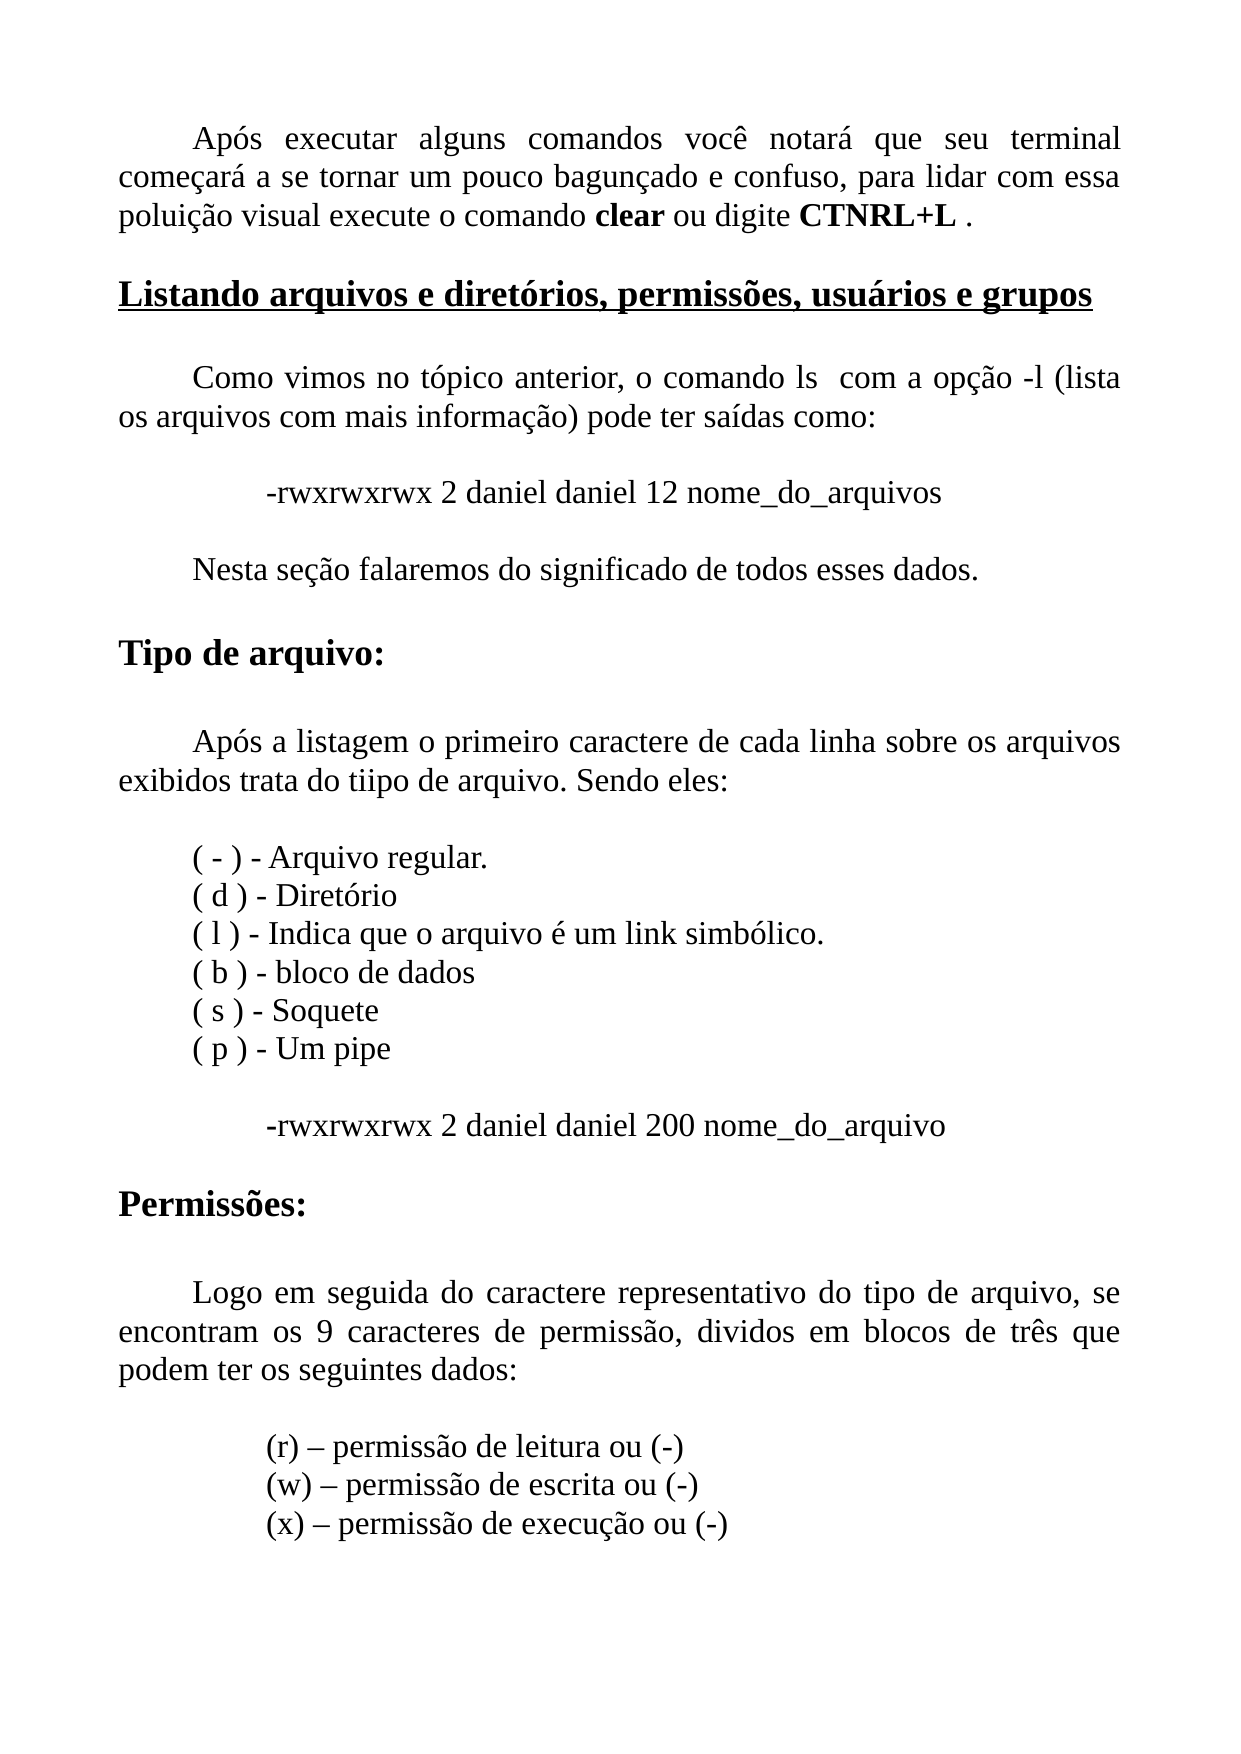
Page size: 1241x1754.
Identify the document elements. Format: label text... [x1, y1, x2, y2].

text Listando arquivos e diretórios, permissões, usuários e grupos [118, 271, 1122, 314]
text Tipo de arquivo: [118, 631, 1122, 674]
text Nesta seção falaremos do significado de todos esses dados. [118, 549, 1122, 588]
text Após executar alguns comandos você notará que seu terminal começará a se tornar um pouco bagunçado e confuso, para lidar com essa poluição visual execute o comando clear ou digite CTNRL+L . [118, 118, 1122, 233]
text ( d ) - Diretório [118, 875, 1122, 913]
text (w) – permissão de escrita ou (-) [118, 1464, 1122, 1503]
text Como vimos no tópico anterior, o comando ls com a opção -l (lista os arquivos com mais informação) pode ter saídas como: [118, 358, 1122, 434]
text Após a listagem o primeiro caractere de cada linha sobre os arquivos exibidos trata do tiipo de arquivo. Sendo eles: [118, 717, 1122, 798]
text Permissões: [118, 1182, 1122, 1225]
text ( b ) - bloco de dados [118, 952, 1122, 990]
text ( l ) - Indica que o arquivo é um link simbólico. [118, 913, 1122, 952]
text ( - ) - Arquivo regular. [118, 837, 1122, 875]
text Logo em seguida do caractere representativo do tipo de arquivo, se encontram os 9 caracteres de permissão, dividos em blocos de três que podem ter os seguintes dados: [118, 1268, 1122, 1388]
text -rwxrwxrwx 2 daniel daniel 12 nome_do_arquivos [118, 473, 1122, 511]
text ( s ) - Soquete [118, 990, 1122, 1028]
text (x) – permissão de execução ou (-) [118, 1503, 1122, 1541]
text ( p ) - Um pipe [118, 1028, 1122, 1067]
text (r) – permissão de leitura ou (-) [118, 1426, 1122, 1464]
text -rwxrwxrwx 2 daniel daniel 200 nome_do_arquivo [118, 1105, 1122, 1143]
